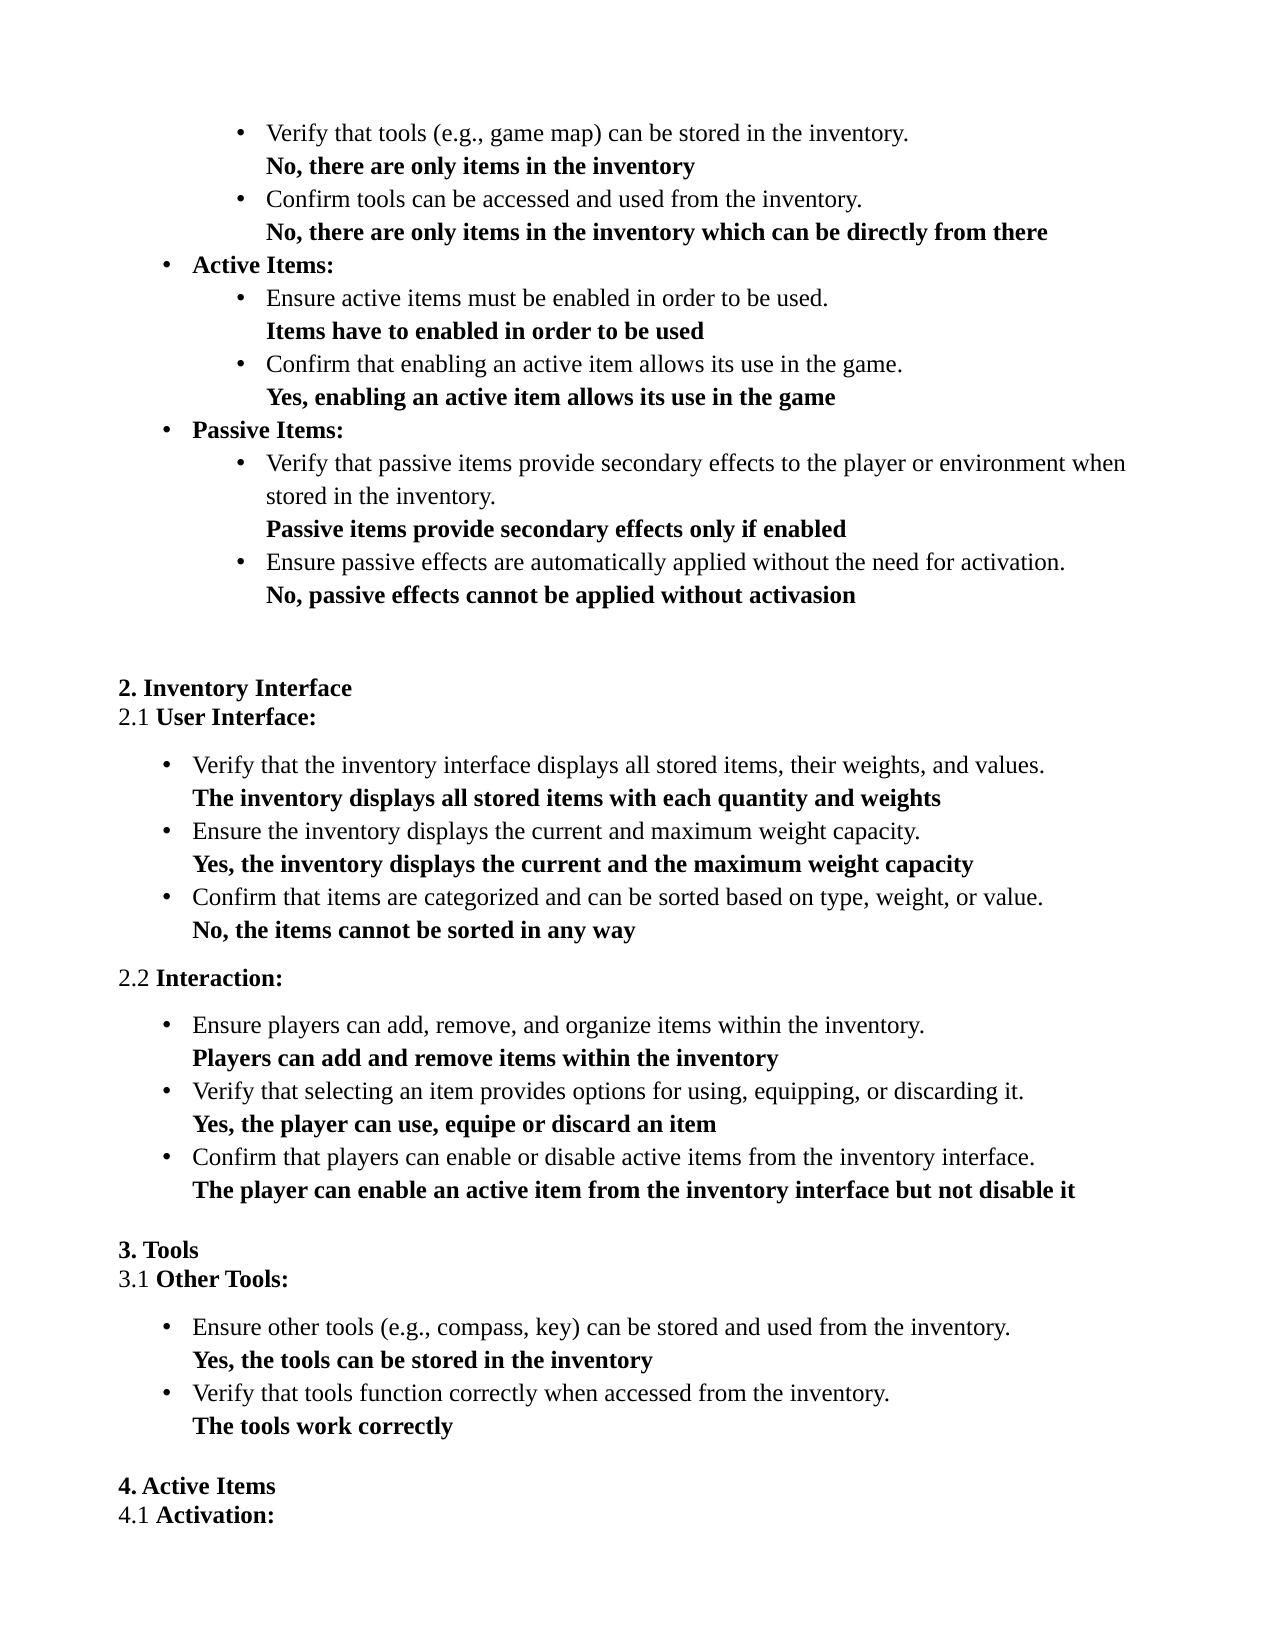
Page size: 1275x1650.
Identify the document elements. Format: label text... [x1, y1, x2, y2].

list Confirm tools can be accessed and used from the inventory. No, there are only items in the inventory which can be directly from there [236, 184, 1157, 246]
list Active Items: [162, 250, 1157, 279]
list Confirm that players can enable or disable active items from the inventory interface. The player can enable an active item from the inventory interface but not disable it [162, 1142, 1157, 1204]
list Verify that passive items provide secondary effects to the player or environment when stored in the inventory. Passive items provide secondary effects only if enabled [236, 448, 1157, 543]
list Verify that tools function correctly when accessed from the inventory. The tools work correctly [162, 1378, 1157, 1439]
text 4.1 Activation: [118, 1500, 1157, 1528]
list Passive Items: [162, 415, 1157, 444]
list Ensure active items must be enabled in order to be used. Items have to enabled in order to be used [236, 283, 1157, 345]
list Verify that tools (e.g., game map) can be stored in the inventory. No, there are only items in the inventory [236, 118, 1157, 180]
list Verify that selecting an item provides options for using, equipping, or discarding it. Yes, the player can use, equipe or discard an item [162, 1076, 1157, 1138]
list Verify that the inventory interface displays all stored items, their weights, and values. The inventory displays all stored items with each quantity and weights [162, 750, 1157, 812]
subtitle 3. Tools [118, 1235, 1157, 1264]
text 3.1 Other Tools: [118, 1264, 1157, 1293]
text 2.2 Interaction: [118, 963, 1157, 991]
list Confirm that enabling an active item allows its use in the game. Yes, enabling an active item allows its use in the game [236, 349, 1157, 411]
list Ensure the inventory displays the current and maximum weight capacity. Yes, the inventory displays the current and the maximum weight capacity [162, 816, 1157, 878]
list Confirm that items are categorized and can be sorted based on type, weight, or value. No, the items cannot be sorted in any way [162, 882, 1157, 944]
list Ensure players can add, remove, and organize items within the inventory. Players can add and remove items within the inventory [162, 1010, 1157, 1072]
subtitle 2. Inventory Interface [118, 673, 1157, 702]
list Ensure passive effects are automatically applied without the need for activation. No, passive effects cannot be applied without activasion [236, 547, 1157, 609]
list Ensure other tools (e.g., compass, key) can be stored and used from the inventory. Yes, the tools can be stored in the inventory [162, 1312, 1157, 1373]
text 2.1 User Interface: [118, 702, 1157, 731]
subtitle 4. Active Items [118, 1471, 1157, 1500]
